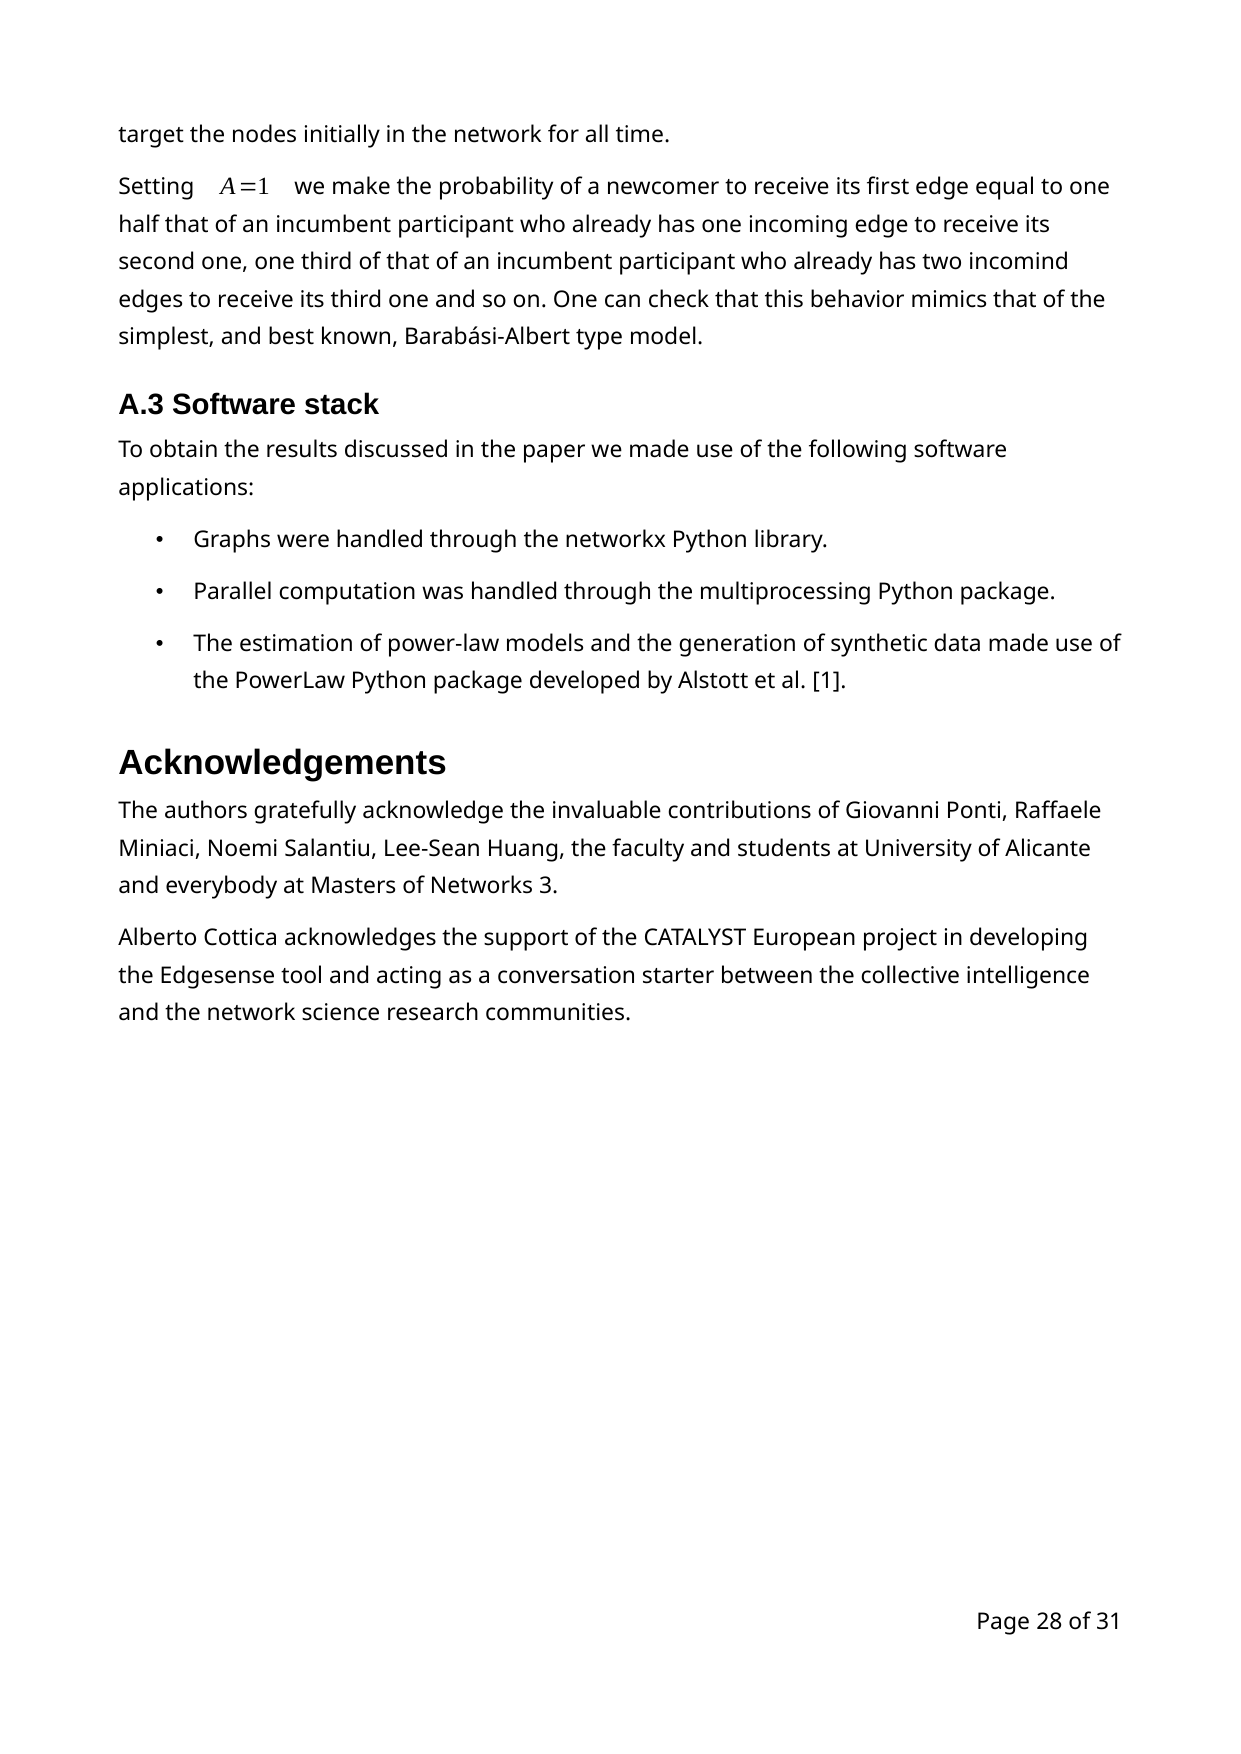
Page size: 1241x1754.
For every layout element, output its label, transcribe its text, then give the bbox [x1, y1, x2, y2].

subtitle Acknowledgements [118, 741, 1122, 782]
text Alberto Cottica acknowledges the support of the CATALYST European project in developing the Edgesense tool and acting as a conversation starter between the collective intelligence and the network science research communities. [118, 921, 1122, 1027]
list Graphs were handled through the networkx Python library. [156, 523, 1122, 554]
subtitle A.3 Software stack [118, 387, 1122, 421]
list Parallel computation was handled through the multiprocessing Python package. [156, 575, 1122, 606]
text target the nodes initially in the network for all time. [118, 118, 1122, 149]
text Setting we make the probability of a newcomer to receive its first edge equal to one half that of an incumbent participant who already has one incoming edge to receive its second one, one third of that of an incumbent participant who already has two incomind edges to receive its third one and so on. One can check that this behavior mimics that of the simplest, and best known, Barabási-Albert type model. [118, 170, 1122, 351]
text The authors gratefully acknowledge the invaluable contributions of Giovanni Ponti, Raffaele Miniaci, Noemi Salantiu, Lee-Sean Huang, the faculty and students at University of Alicante and everybody at Masters of Networks 3. [118, 794, 1122, 900]
text To obtain the results discussed in the paper we made use of the following software applications: [118, 433, 1122, 502]
list The estimation of power-law models and the generation of synthetic data made use of the PowerLaw Python package developed by Alstott et al. [1]. [156, 627, 1122, 696]
